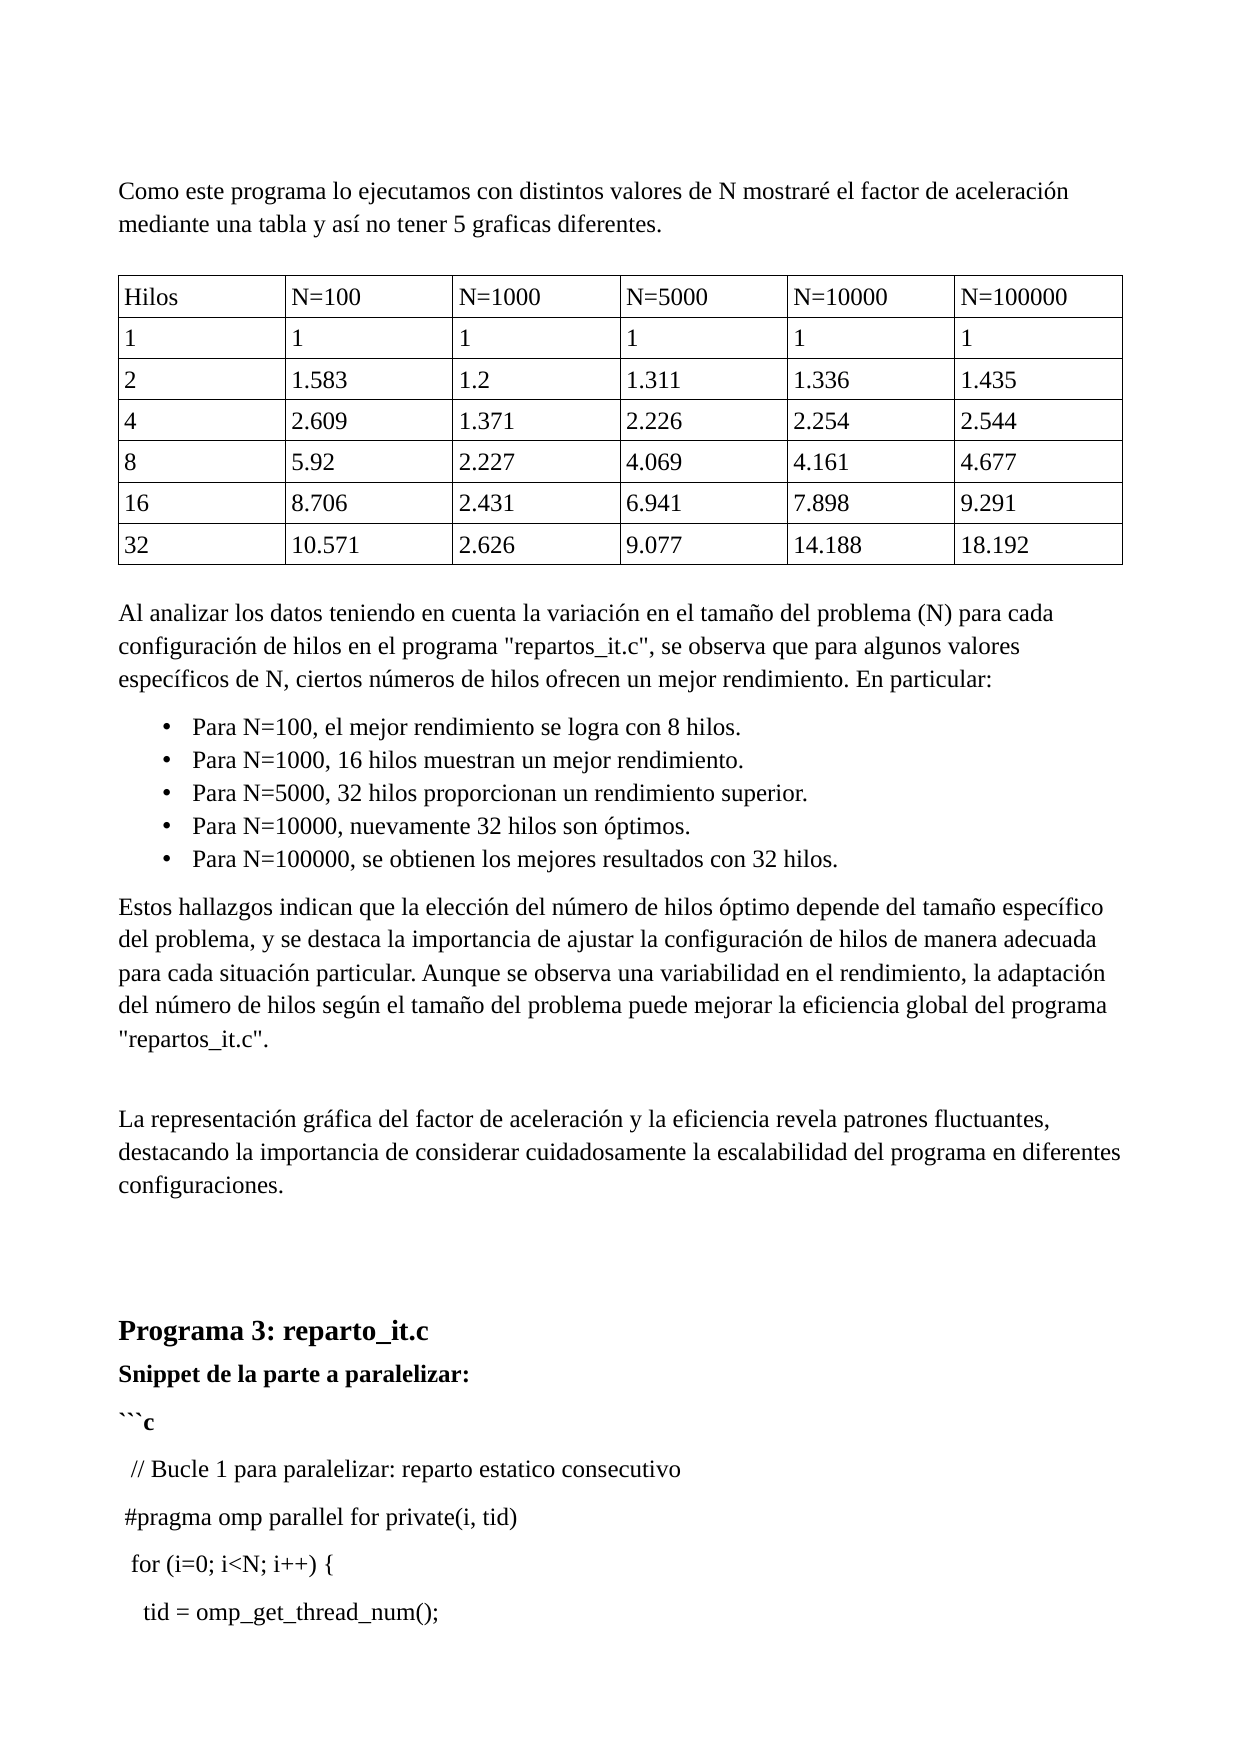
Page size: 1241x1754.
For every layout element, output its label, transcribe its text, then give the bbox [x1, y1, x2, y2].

text Al analizar los datos teniendo en cuenta la variación en el tamaño del problema (N) para cada configuración de hilos en el programa "repartos_it.c", se observa que para algunos valores específicos de N, ciertos números de hilos ofrecen un mejor rendimiento. En particular: [118, 598, 1122, 693]
table_cell 14.188 [788, 524, 954, 564]
table_cell 32 [119, 524, 285, 564]
text // Bucle 1 para paralelizar: reparto estatico consecutivo [118, 1454, 1122, 1483]
table_cell 9.291 [955, 483, 1122, 523]
table_cell 2.254 [788, 400, 954, 440]
list Para N=1000, 16 hilos muestran un mejor rendimiento. [162, 745, 1122, 774]
table_cell 8.706 [286, 483, 452, 523]
table_cell 4.069 [621, 441, 787, 482]
table_header N=10000 [788, 276, 954, 317]
table_cell 2.227 [453, 441, 620, 482]
table_cell 5.92 [286, 441, 452, 482]
table_header N=5000 [621, 276, 787, 317]
table_cell 2.609 [286, 400, 452, 440]
table_cell 1 [788, 318, 954, 358]
text Como este programa lo ejecutamos con distintos valores de N mostraré el factor de aceleración mediante una tabla y así no tener 5 graficas diferentes. [118, 176, 1122, 238]
table_cell 1 [453, 318, 620, 358]
table_header N=100 [286, 276, 452, 317]
text Estos hallazgos indican que la elección del número de hilos óptimo depende del tamaño específico del problema, y se destaca la importancia de ajustar la configuración de hilos de manera adecuada para cada situación particular. Aunque se observa una variabilidad en el rendimiento, la adaptación del número de hilos según el tamaño del problema puede mejorar la eficiencia global del programa "repartos_it.c". [118, 892, 1122, 1052]
table_cell 2.226 [621, 400, 787, 440]
table_cell 4.161 [788, 441, 954, 482]
text for (i=0; i<N; i++) { [118, 1549, 1122, 1578]
table_cell 1 [286, 318, 452, 358]
table_cell 9.077 [621, 524, 787, 564]
table_cell 1 [119, 318, 285, 358]
table_cell 1.435 [955, 359, 1122, 399]
subtitle Programa 3: reparto_it.c [118, 1313, 1122, 1347]
table_cell 16 [119, 483, 285, 523]
table_header Hilos [119, 276, 285, 317]
table_cell 2.544 [955, 400, 1122, 440]
table_cell 6.941 [621, 483, 787, 523]
list Para N=100, el mejor rendimiento se logra con 8 hilos. [162, 712, 1122, 741]
table_header N=100000 [955, 276, 1122, 317]
list Para N=10000, nuevamente 32 hilos son óptimos. [162, 811, 1122, 840]
table_cell 1.311 [621, 359, 787, 399]
table_cell 4 [119, 400, 285, 440]
table_cell 1 [955, 318, 1122, 358]
table_cell 7.898 [788, 483, 954, 523]
table_cell 10.571 [286, 524, 452, 564]
text ```c [118, 1407, 1122, 1436]
table_header N=1000 [453, 276, 620, 317]
table_cell 18.192 [955, 524, 1122, 564]
table_cell 8 [119, 441, 285, 482]
text tid = omp_get_thread_num(); [118, 1597, 1122, 1626]
text La representación gráfica del factor de aceleración y la eficiencia revela patrones fluctuantes, destacando la importancia de considerar cuidadosamente la escalabilidad del programa en diferentes configuraciones. [118, 1104, 1122, 1199]
table_cell 1.336 [788, 359, 954, 399]
table_cell 1.371 [453, 400, 620, 440]
text Snippet de la parte a paralelizar: [118, 1359, 1122, 1388]
table_cell 1.2 [453, 359, 620, 399]
text #pragma omp parallel for private(i, tid) [118, 1502, 1122, 1531]
table_cell 1.583 [286, 359, 452, 399]
table_cell 1 [621, 318, 787, 358]
table_cell 2 [119, 359, 285, 399]
table_cell 2.431 [453, 483, 620, 523]
table_cell 2.626 [453, 524, 620, 564]
list Para N=5000, 32 hilos proporcionan un rendimiento superior. [162, 778, 1122, 807]
table_cell 4.677 [955, 441, 1122, 482]
list Para N=100000, se obtienen los mejores resultados con 32 hilos. [162, 844, 1122, 873]
